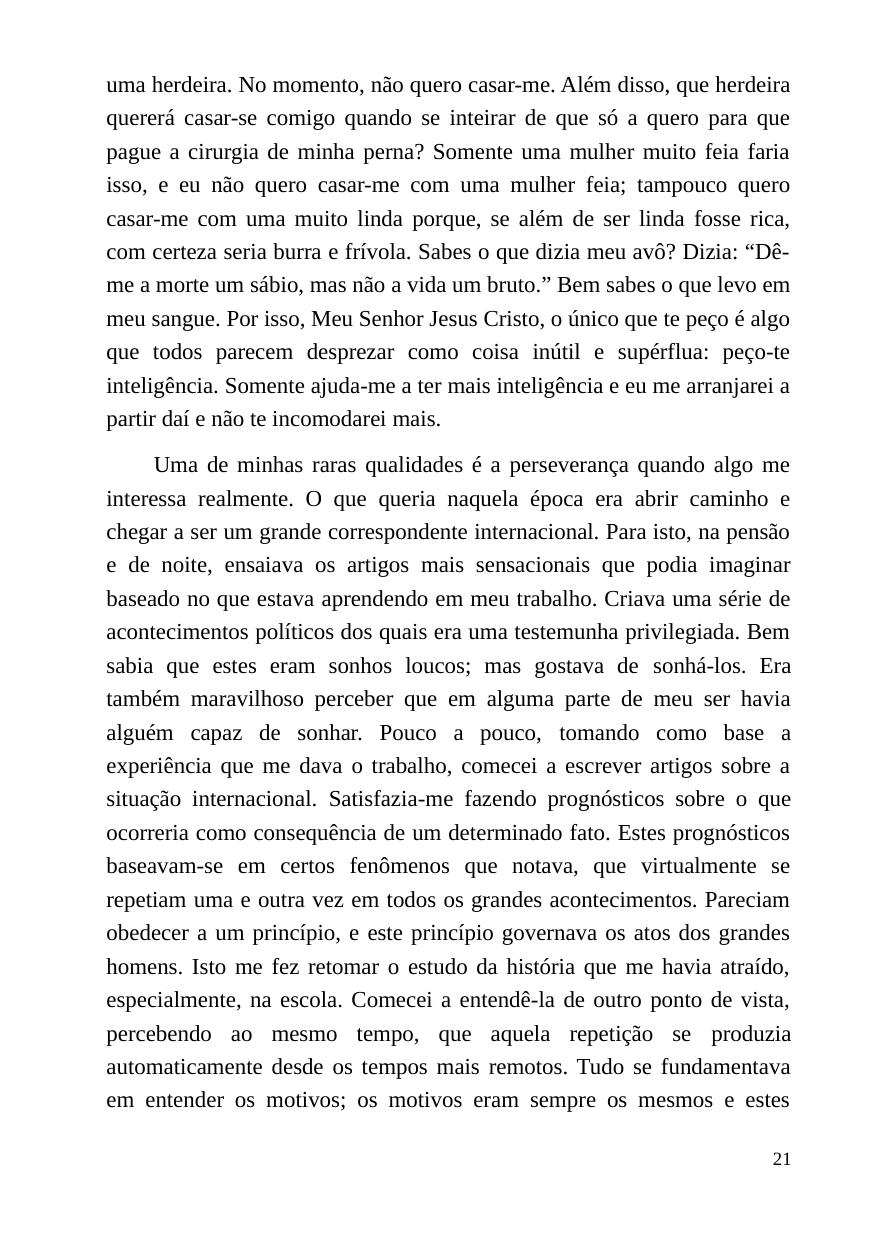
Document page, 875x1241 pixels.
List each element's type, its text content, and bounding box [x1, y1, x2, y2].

text Uma de minhas raras qualidades é a perseverança quando algo me interessa realmente. O que queria naquela época era abrir caminho e chegar a ser um grande correspondente internacional. Para isto, na pensão e de noite, ensaiava os artigos mais sensacionais que podia imaginar baseado no que estava aprendendo em meu trabalho. Criava uma série de acontecimentos políticos dos quais era uma testemunha privilegiada. Bem sabia que estes eram sonhos loucos; mas gostava de sonhá-los. Era também maravilhoso perceber que em alguma parte de meu ser havia alguém capaz de sonhar. Pouco a pouco, tomando como base a experiência que me dava o trabalho, comecei a escrever artigos sobre a situação internacional. Satisfazia-me fazendo prognósticos sobre o que ocorreria como consequência de um determinado fato. Estes prognósticos baseavam-se em certos fenômenos que notava, que virtualmente se repetiam uma e outra vez em todos os grandes acontecimentos. Pareciam obedecer a um princípio, e este princípio governava os atos dos grandes homens. Isto me fez retomar o estudo da história que me havia atraído, especialmente, na escola. Comecei a entendê-la de outro ponto de vista, percebendo ao mesmo tempo, que aquela repetição se produzia automaticamente desde os tempos mais remotos. Tudo se fundamentava em entender os motivos; os motivos eram sempre os mesmos e estes [106, 451, 791, 1113]
text uma herdeira. No momento, não quero casar-me. Além disso, que herdeira quererá casar-se comigo quando se inteirar de que só a quero para que pague a cirurgia de minha perna? Somente uma mulher muito feia faria isso, e eu não quero casar-me com uma mulher feia; tampouco quero casar-me com uma muito linda porque, se além de ser linda fosse rica, com certeza seria burra e frívola. Sabes o que dizia meu avô? Dizia: “Dê-me a morte um sábio, mas não a vida um bruto.” Bem sabes o que levo em meu sangue. Por isso, Meu Senhor Jesus Cristo, o único que te peço é algo que todos parecem desprezar como coisa inútil e supérflua: peço-te inteligência. Somente ajuda-me a ter mais inteligência e eu me arranjarei a partir daí e não te incomodarei mais. [106, 71, 791, 432]
